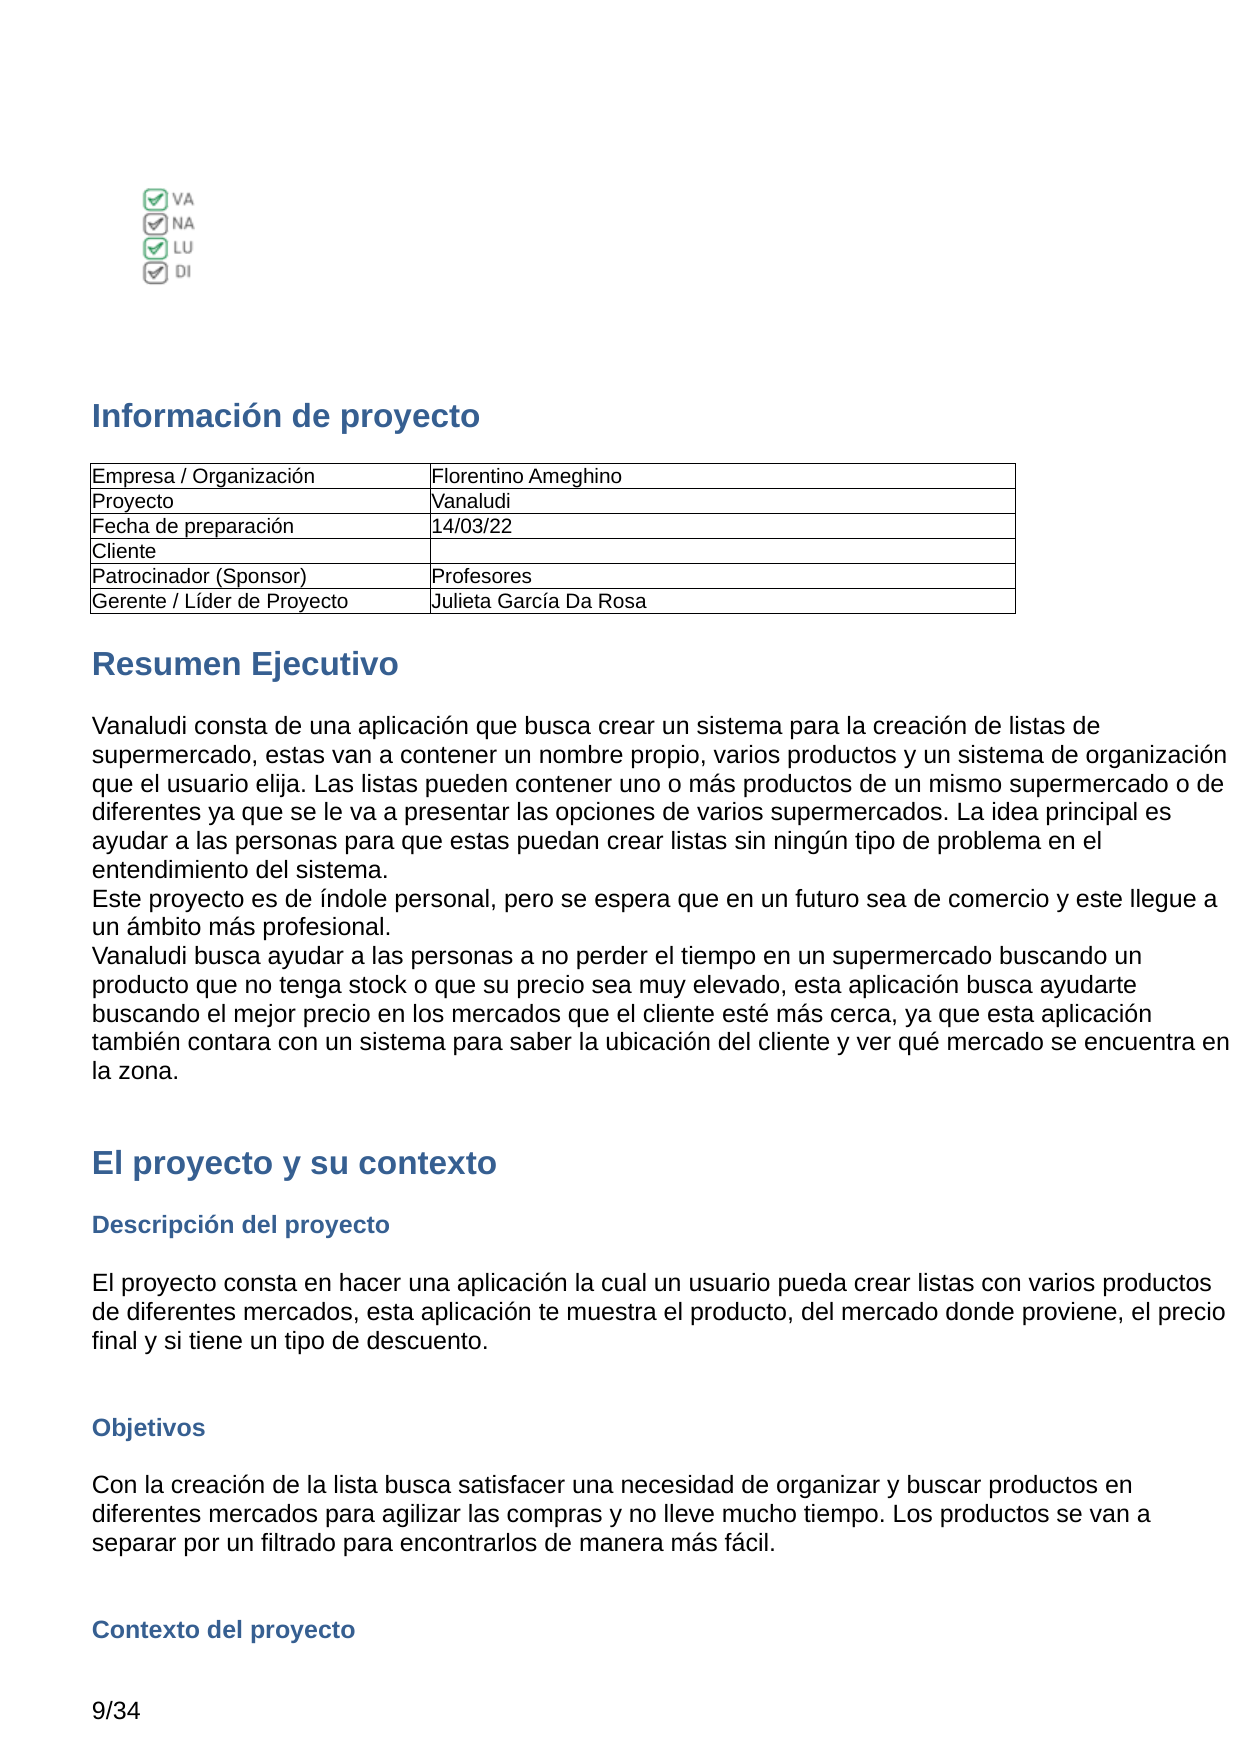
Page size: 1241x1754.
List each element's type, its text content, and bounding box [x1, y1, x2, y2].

table_cell Julieta García Da Rosa [431, 589, 1015, 613]
subtitle Contexto del proyecto [92, 1614, 1240, 1643]
text Vanaludi busca ayudar a las personas a no perder el tiempo en un supermercado buscando un producto que no tenga stock o que su precio sea muy elevado, esta aplicación busca ayudarte buscando el mejor precio en los mercados que el cliente esté más cerca, ya que esta aplicación también contara con un sistema para saber la ubicación del cliente y ver qué mercado se encuentra en la zona. [92, 941, 1240, 1085]
table_header Florentino Ameghino [431, 464, 1015, 488]
subtitle Información de proyecto [92, 396, 1240, 434]
text Vanaludi consta de una aplicación que busca crear un sistema para la creación de listas de supermercado, estas van a contener un nombre propio, varios productos y un sistema de organización que el usuario elija. Las listas pueden contener uno o más productos de un mismo supermercado o de diferentes ya que se le va a presentar las opciones de varios supermercados. La idea principal es ayudar a las personas para que estas puedan crear listas sin ningún tipo de problema en el entendimiento del sistema. [92, 711, 1240, 884]
table_header Empresa / Organización [91, 464, 430, 488]
table_cell Profesores [431, 564, 1015, 588]
subtitle Resumen Ejecutivo [92, 643, 1240, 682]
table_cell Vanaludi [431, 489, 1015, 513]
table_cell 14/03/22 [431, 514, 1015, 538]
table_cell Patrocinador (Sponsor) [91, 564, 430, 588]
table_cell Proyecto [91, 489, 430, 513]
text Con la creación de la lista busca satisfacer una necesidad de organizar y buscar productos en diferentes mercados para agilizar las compras y no lleve mucho tiempo. Los productos se van a separar por un filtrado para encontrarlos de manera más fácil. [92, 1470, 1240, 1557]
picture [93, 164, 250, 309]
table_cell [431, 539, 1015, 563]
text Este proyecto es de índole personal, pero se espera que en un futuro sea de comercio y este llegue a un ámbito más profesional. [92, 884, 1240, 941]
table_cell Fecha de preparación [91, 514, 430, 538]
text El proyecto consta en hacer una aplicación la cual un usuario pueda crear listas con varios productos de diferentes mercados, esta aplicación te muestra el producto, del mercado donde proviene, el precio final y si tiene un tipo de descuento. [92, 1268, 1240, 1354]
table_cell Gerente / Líder de Proyecto [91, 589, 430, 613]
subtitle El proyecto y su contexto [92, 1143, 1240, 1181]
table_cell Cliente [91, 539, 430, 563]
subtitle Objetivos [92, 1412, 1240, 1441]
subtitle Descripción del proyecto [92, 1210, 1240, 1239]
